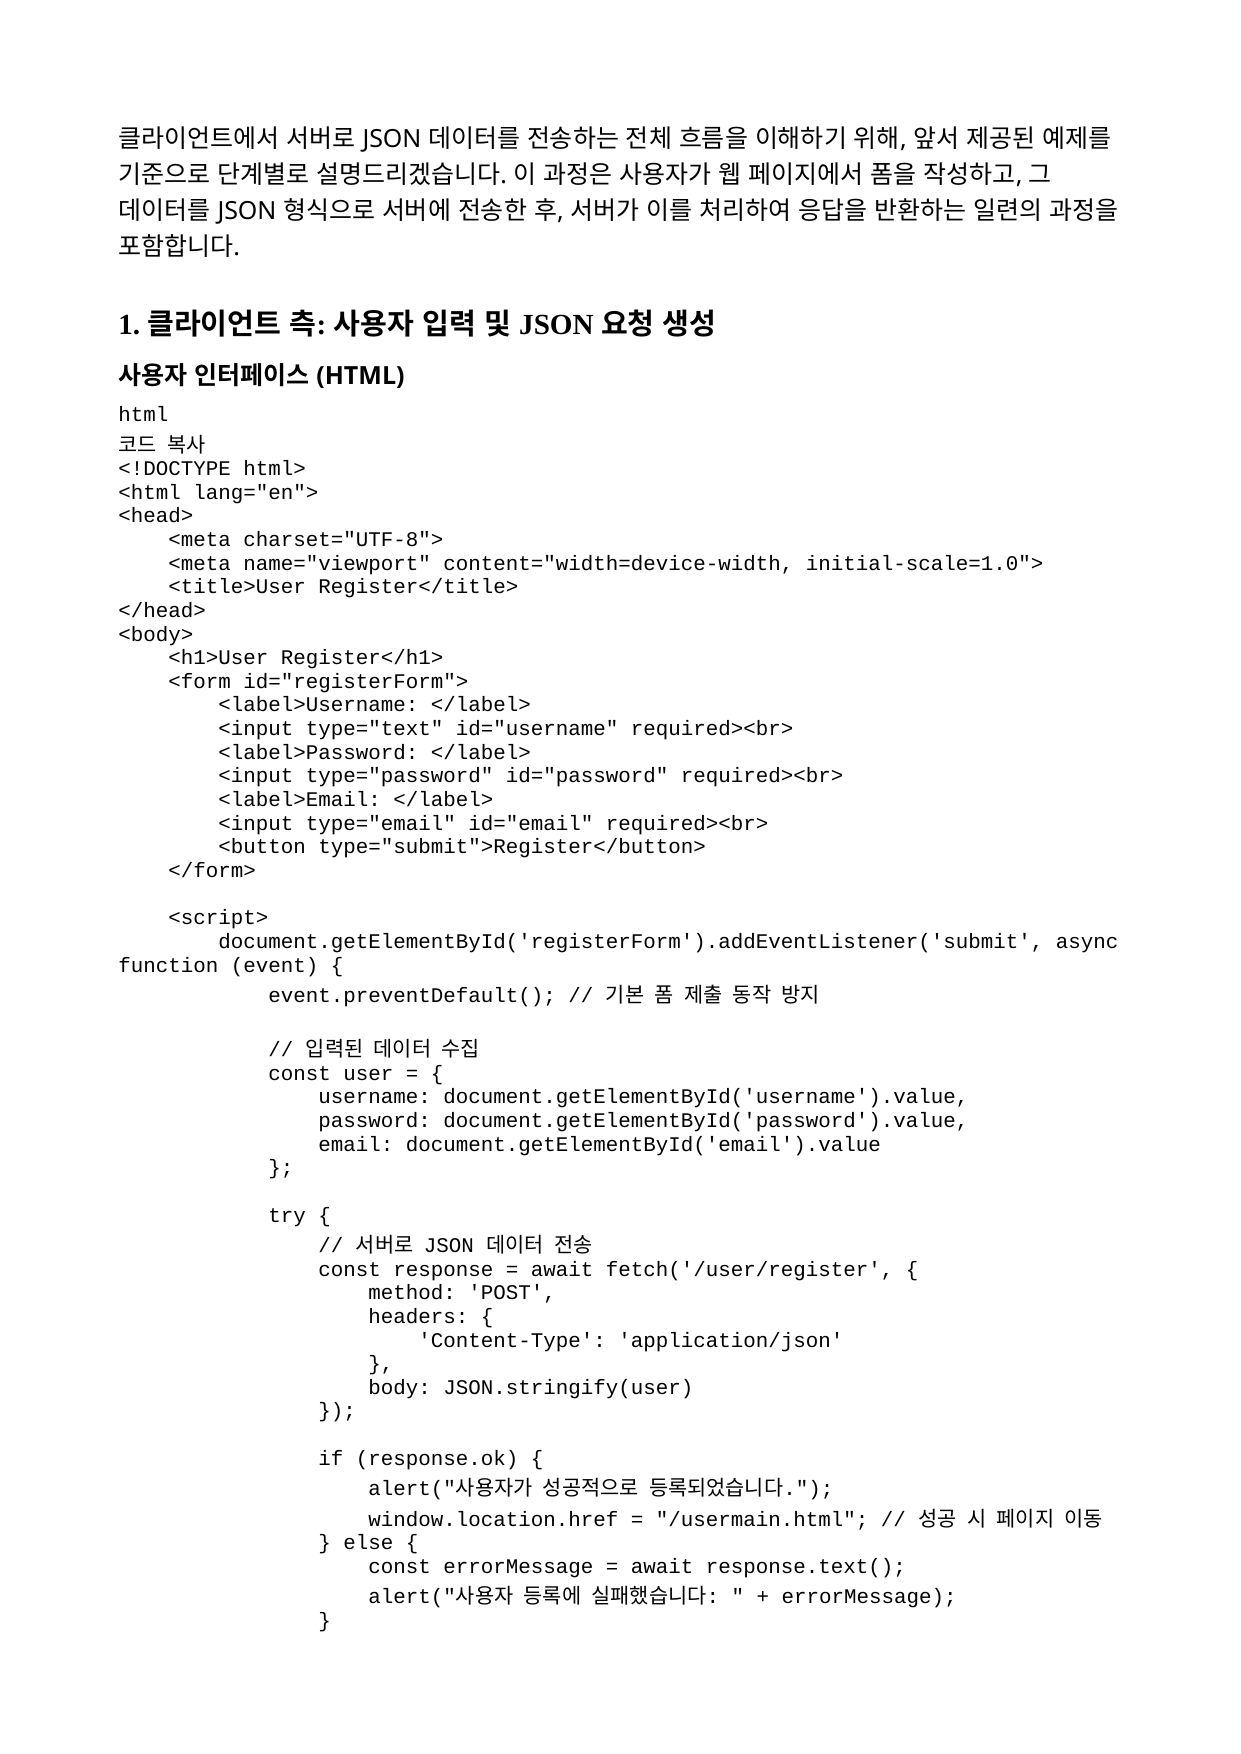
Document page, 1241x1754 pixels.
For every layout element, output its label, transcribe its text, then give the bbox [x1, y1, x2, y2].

text <label>Password: </label> [118, 742, 1122, 765]
text <html lang="en"> [118, 482, 1122, 505]
text alert("사용자 등록에 실패했습니다: " + errorMessage); [118, 1579, 1122, 1610]
text <label>Username: </label> [118, 694, 1122, 718]
text 코드 복사 [118, 428, 1122, 458]
text <input type="text" id="username" required><br> [118, 718, 1122, 742]
text username: document.getElementById('username').value, [118, 1086, 1122, 1110]
text <label>Email: </label> [118, 789, 1122, 813]
text <script> [118, 907, 1122, 931]
text <title>User Register</title> [118, 576, 1122, 600]
text <!DOCTYPE html> [118, 458, 1122, 482]
text <head> [118, 505, 1122, 529]
text email: document.getElementById('email').value [118, 1134, 1122, 1157]
text </form> [118, 860, 1122, 884]
text <body> [118, 623, 1122, 647]
text // 입력된 데이터 수집 [118, 1032, 1122, 1063]
text password: document.getElementById('password').value, [118, 1110, 1122, 1134]
text event.preventDefault(); // 기본 폼 제출 동작 방지 [118, 978, 1122, 1009]
text }; [118, 1157, 1122, 1181]
text } [118, 1610, 1122, 1634]
text method: 'POST', [118, 1282, 1122, 1306]
text window.location.href = "/usermain.html"; // 성공 시 페이지 이동 [118, 1502, 1122, 1532]
text <meta charset="UTF-8"> [118, 529, 1122, 553]
text <button type="submit">Register</button> [118, 836, 1122, 860]
text body: JSON.stringify(user) [118, 1377, 1122, 1401]
text const errorMessage = await response.text(); [118, 1556, 1122, 1579]
text <h1>User Register</h1> [118, 647, 1122, 671]
text alert("사용자가 성공적으로 등록되었습니다."); [118, 1471, 1122, 1502]
text <meta name="viewport" content="width=device-width, initial-scale=1.0"> [118, 553, 1122, 576]
text const user = { [118, 1063, 1122, 1086]
text 클라이언트에서 서버로 JSON 데이터를 전송하는 전체 흐름을 이해하기 위해, 앞서 제공된 예제를 기준으로 단계별로 설명드리겠습니다. 이 과정은 사용자가 웹 페이지에서 폼을 작성하고, 그 데이터를 JSON 형식으로 서버에 전송한 후, 서버가 이를 처리하여 응답을 반환하는 일련의 과정을 포함합니다. [118, 118, 1122, 263]
text }, [118, 1353, 1122, 1377]
text if (response.ok) { [118, 1448, 1122, 1471]
text <input type="password" id="password" required><br> [118, 765, 1122, 789]
subtitle 1. 클라이언트 측: 사용자 입력 및 JSON 요청 생성 [118, 301, 1122, 343]
text 사용자 인터페이스 (HTML) [118, 355, 1122, 392]
text </head> [118, 600, 1122, 623]
text <input type="email" id="email" required><br> [118, 813, 1122, 836]
text headers: { [118, 1306, 1122, 1329]
text // 서버로 JSON 데이터 전송 [118, 1228, 1122, 1259]
text }); [118, 1401, 1122, 1424]
text const response = await fetch('/user/register', { [118, 1259, 1122, 1282]
text <form id="registerForm"> [118, 671, 1122, 694]
text try { [118, 1204, 1122, 1228]
text html [118, 404, 1122, 428]
text 'Content-Type': 'application/json' [118, 1329, 1122, 1353]
text document.getElementById('registerForm').addEventListener('submit', async function (event) { [118, 931, 1122, 978]
text } else { [118, 1532, 1122, 1556]
